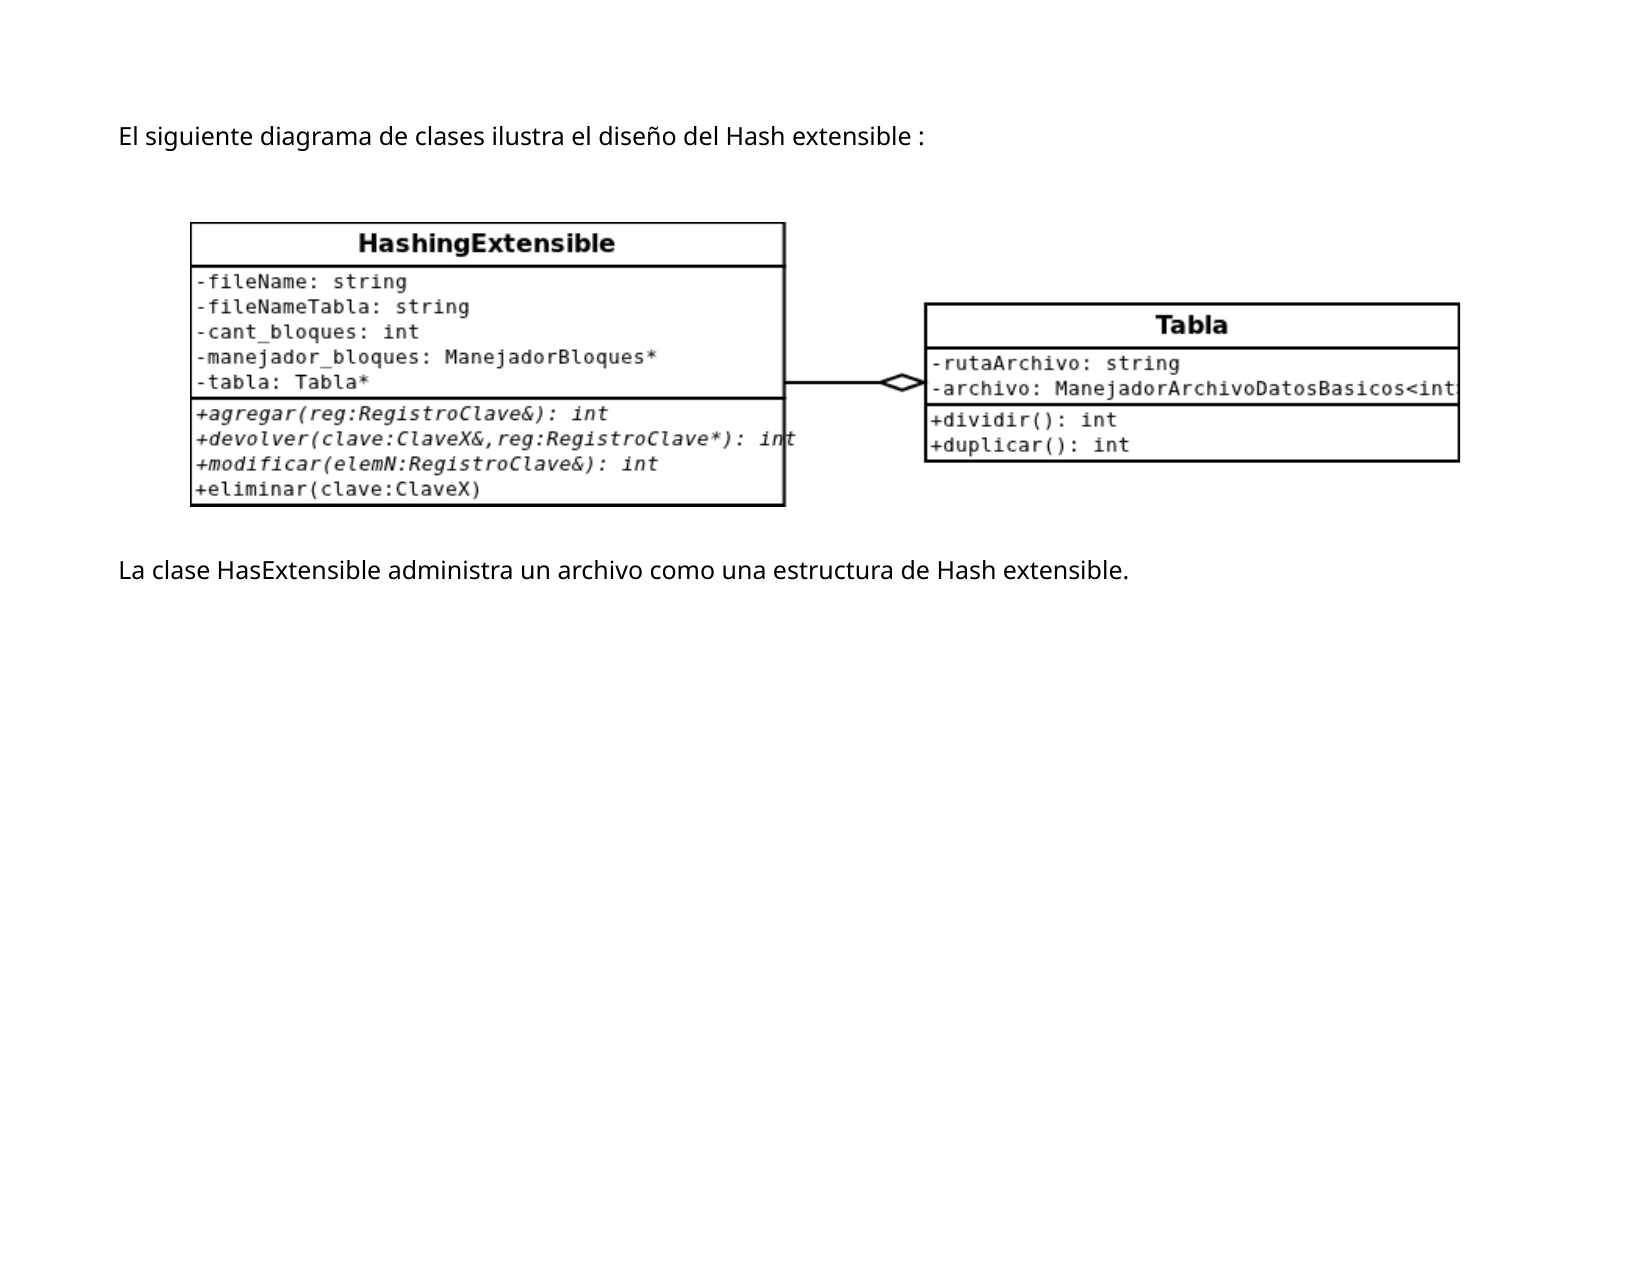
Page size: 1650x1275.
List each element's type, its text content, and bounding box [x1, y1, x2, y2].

text La clase HasExtensible administra un archivo como una estructura de Hash extensible. [118, 553, 1532, 587]
text El siguiente diagrama de clases ilustra el diseño del Hash extensible : [118, 118, 1532, 152]
picture [190, 222, 1461, 507]
